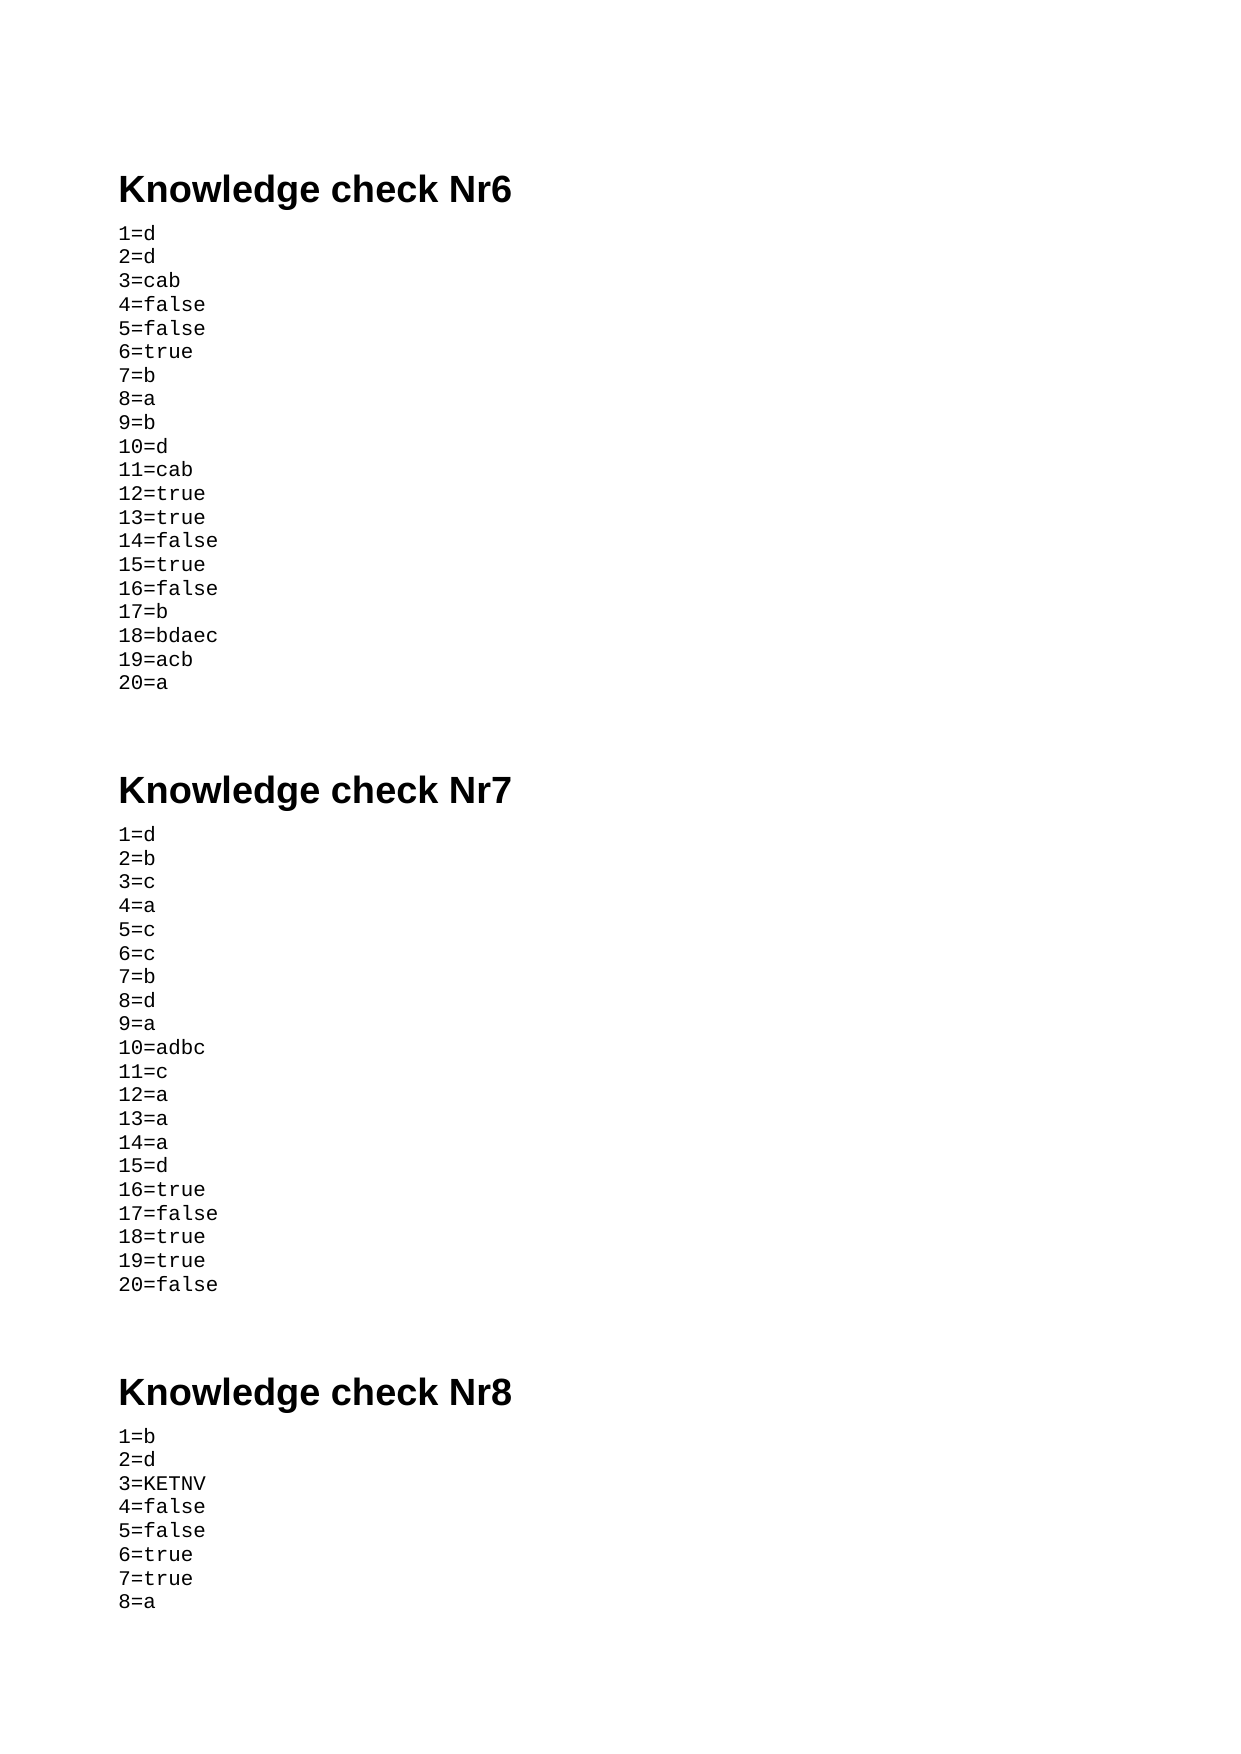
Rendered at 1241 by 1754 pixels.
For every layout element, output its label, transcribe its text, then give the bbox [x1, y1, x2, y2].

text 16=true [118, 1179, 1122, 1203]
text 6=true [118, 341, 1122, 365]
text 12=true [118, 483, 1122, 507]
text 3=c [118, 872, 1122, 895]
text 10=d [118, 436, 1122, 459]
text 16=false [118, 578, 1122, 601]
text 7=true [118, 1567, 1122, 1591]
text 11=cab [118, 459, 1122, 483]
text 4=a [118, 895, 1122, 919]
text 12=a [118, 1084, 1122, 1108]
text 2=b [118, 848, 1122, 872]
text 13=true [118, 507, 1122, 530]
text 15=d [118, 1155, 1122, 1179]
text 7=b [118, 365, 1122, 388]
text 19=true [118, 1250, 1122, 1273]
text 14=false [118, 530, 1122, 554]
text 1=d [118, 223, 1122, 247]
text 14=a [118, 1132, 1122, 1155]
text 19=acb [118, 648, 1122, 672]
subtitle Knowledge check Nr6 [118, 167, 1122, 210]
text 6=true [118, 1544, 1122, 1567]
text 1=b [118, 1426, 1122, 1449]
text 8=a [118, 388, 1122, 412]
text 9=b [118, 412, 1122, 436]
text 3=KETNV [118, 1473, 1122, 1497]
text 5=false [118, 317, 1122, 341]
text 2=d [118, 1449, 1122, 1473]
text 5=c [118, 919, 1122, 942]
text 8=d [118, 990, 1122, 1013]
subtitle Knowledge check Nr8 [118, 1369, 1122, 1413]
text 6=c [118, 942, 1122, 966]
text 4=false [118, 1497, 1122, 1520]
text 7=b [118, 966, 1122, 990]
text 20=false [118, 1273, 1122, 1297]
text 17=b [118, 601, 1122, 625]
text 15=true [118, 554, 1122, 578]
text 5=false [118, 1520, 1122, 1544]
text 18=bdaec [118, 625, 1122, 648]
text 4=false [118, 294, 1122, 317]
text 8=a [118, 1591, 1122, 1615]
text 10=adbc [118, 1037, 1122, 1061]
text 11=c [118, 1061, 1122, 1084]
text 1=d [118, 824, 1122, 848]
text 2=d [118, 247, 1122, 270]
text 9=a [118, 1013, 1122, 1037]
subtitle Knowledge check Nr7 [118, 768, 1122, 812]
text 13=a [118, 1108, 1122, 1132]
text 18=true [118, 1226, 1122, 1250]
text 3=cab [118, 270, 1122, 294]
text 20=a [118, 672, 1122, 696]
text 17=false [118, 1203, 1122, 1226]
